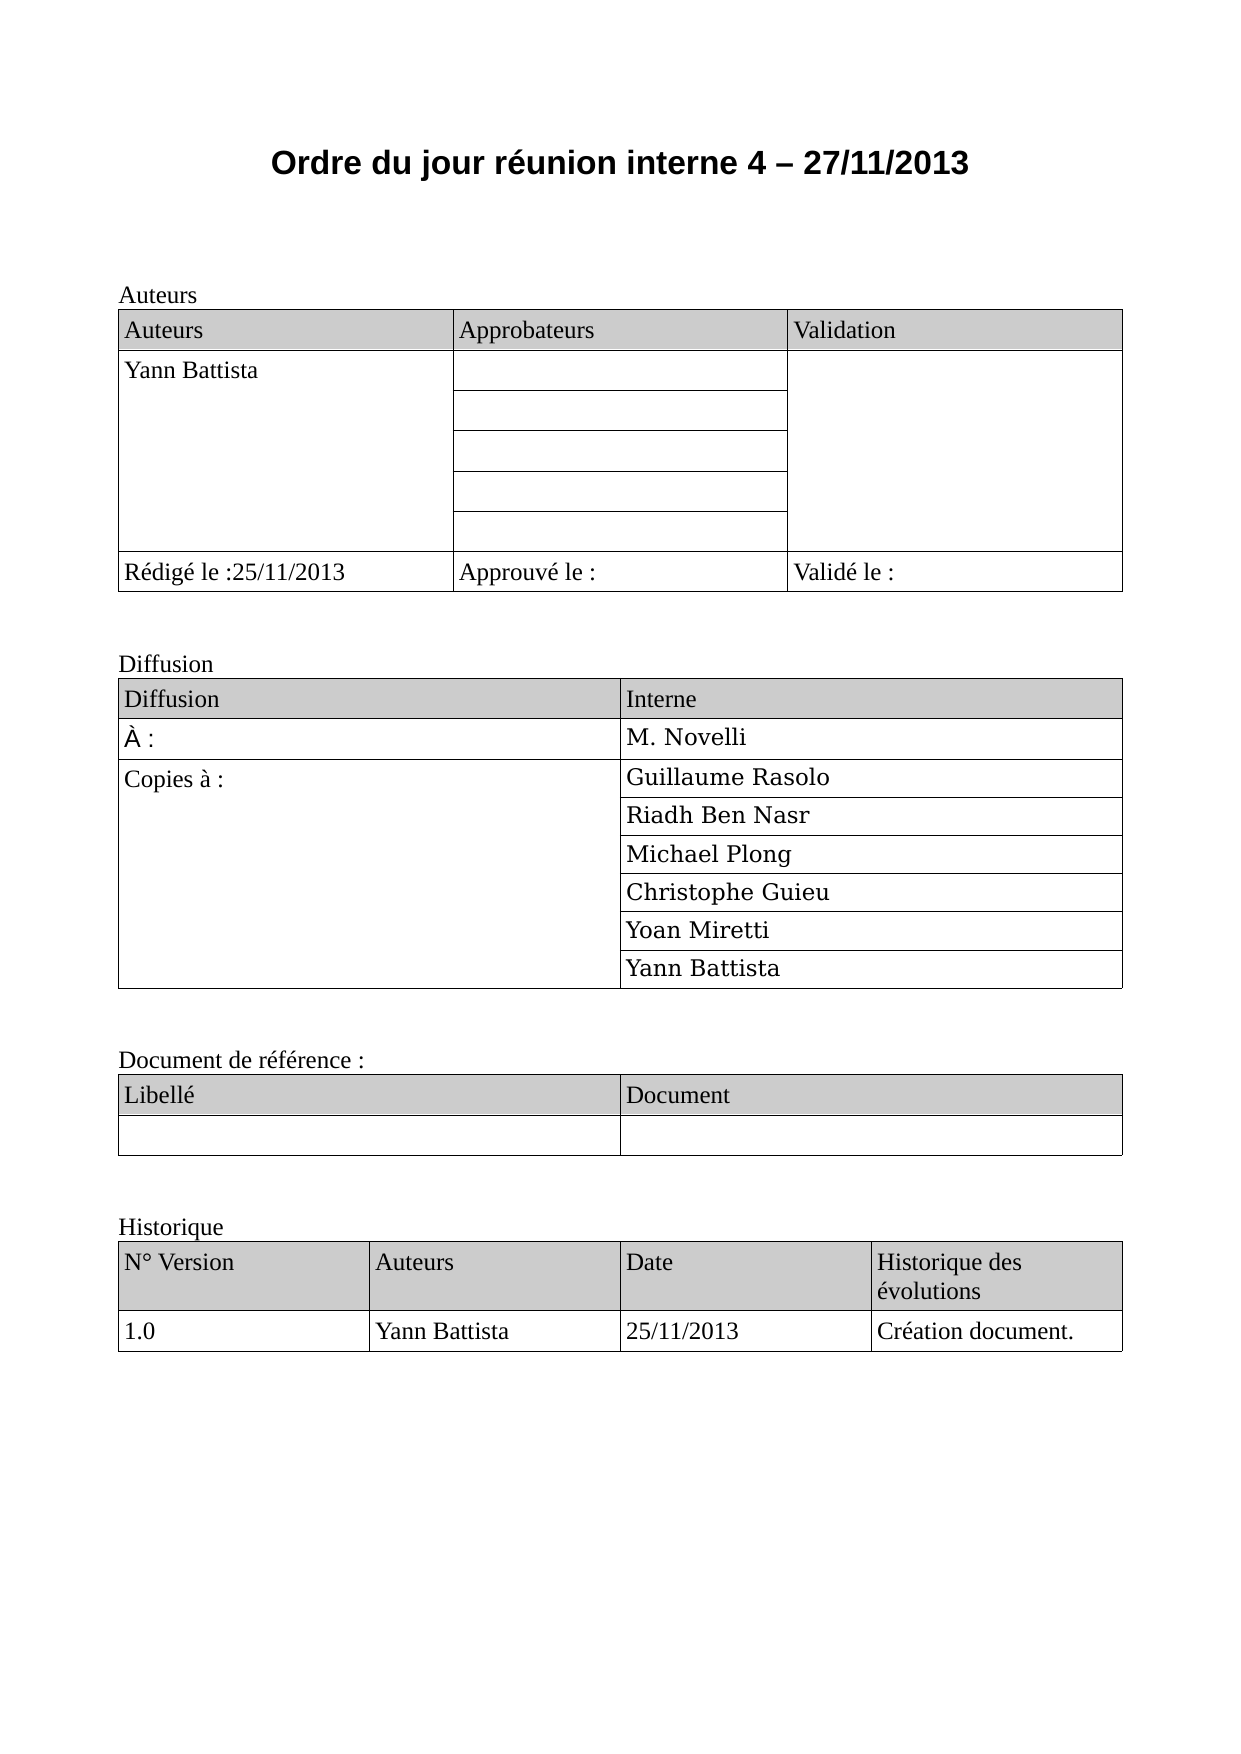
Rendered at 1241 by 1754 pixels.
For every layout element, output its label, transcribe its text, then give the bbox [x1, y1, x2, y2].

table_cell À : [119, 719, 620, 758]
table_header Libellé [119, 1075, 620, 1114]
subtitle Ordre du jour réunion interne 4 – 27/11/2013 [118, 143, 1122, 182]
table_cell Yoan Miretti [621, 912, 1122, 949]
table_header Historique des évolutions [872, 1242, 1122, 1310]
table_cell [454, 351, 787, 390]
text Document de référence : [118, 1045, 1122, 1074]
table_cell M. Novelli [621, 719, 1122, 758]
table_header Auteurs [119, 310, 453, 349]
table_cell [621, 1116, 1122, 1155]
table_header Date [621, 1242, 871, 1310]
table_header Validation [788, 310, 1122, 349]
table_cell Approuvé le : [454, 552, 787, 591]
table_cell Validé le : [788, 552, 1122, 591]
table_cell Création document. [872, 1311, 1122, 1351]
table_cell Yann Battista [119, 351, 453, 551]
table_cell Copies à : [119, 760, 620, 988]
table_cell [788, 351, 1122, 551]
text Diffusion [118, 649, 1122, 678]
text Historique [118, 1212, 1122, 1241]
table_cell Yann Battista [621, 951, 1122, 988]
table_cell Rédigé le :25/11/2013 [119, 552, 453, 591]
table_cell Riadh Ben Nasr [621, 798, 1122, 835]
table_cell [119, 1116, 620, 1155]
table_cell 1.0 [119, 1311, 369, 1351]
table_cell 25/11/2013 [621, 1311, 871, 1351]
table_cell Christophe Guieu [621, 874, 1122, 911]
table_cell Yann Battista [370, 1311, 620, 1351]
table_cell [454, 512, 787, 551]
table_header Document [621, 1075, 1122, 1114]
table_header Interne [621, 679, 1122, 718]
table_header Diffusion [119, 679, 620, 718]
table_cell Guillaume Rasolo [621, 760, 1122, 797]
table_cell [454, 431, 787, 471]
table_cell Michael Plong [621, 836, 1122, 873]
table_header Approbateurs [454, 310, 787, 349]
table_header N° Version [119, 1242, 369, 1310]
table_cell [454, 391, 787, 430]
table_cell [454, 472, 787, 511]
text Auteurs [118, 281, 1122, 309]
table_header Auteurs [370, 1242, 620, 1310]
